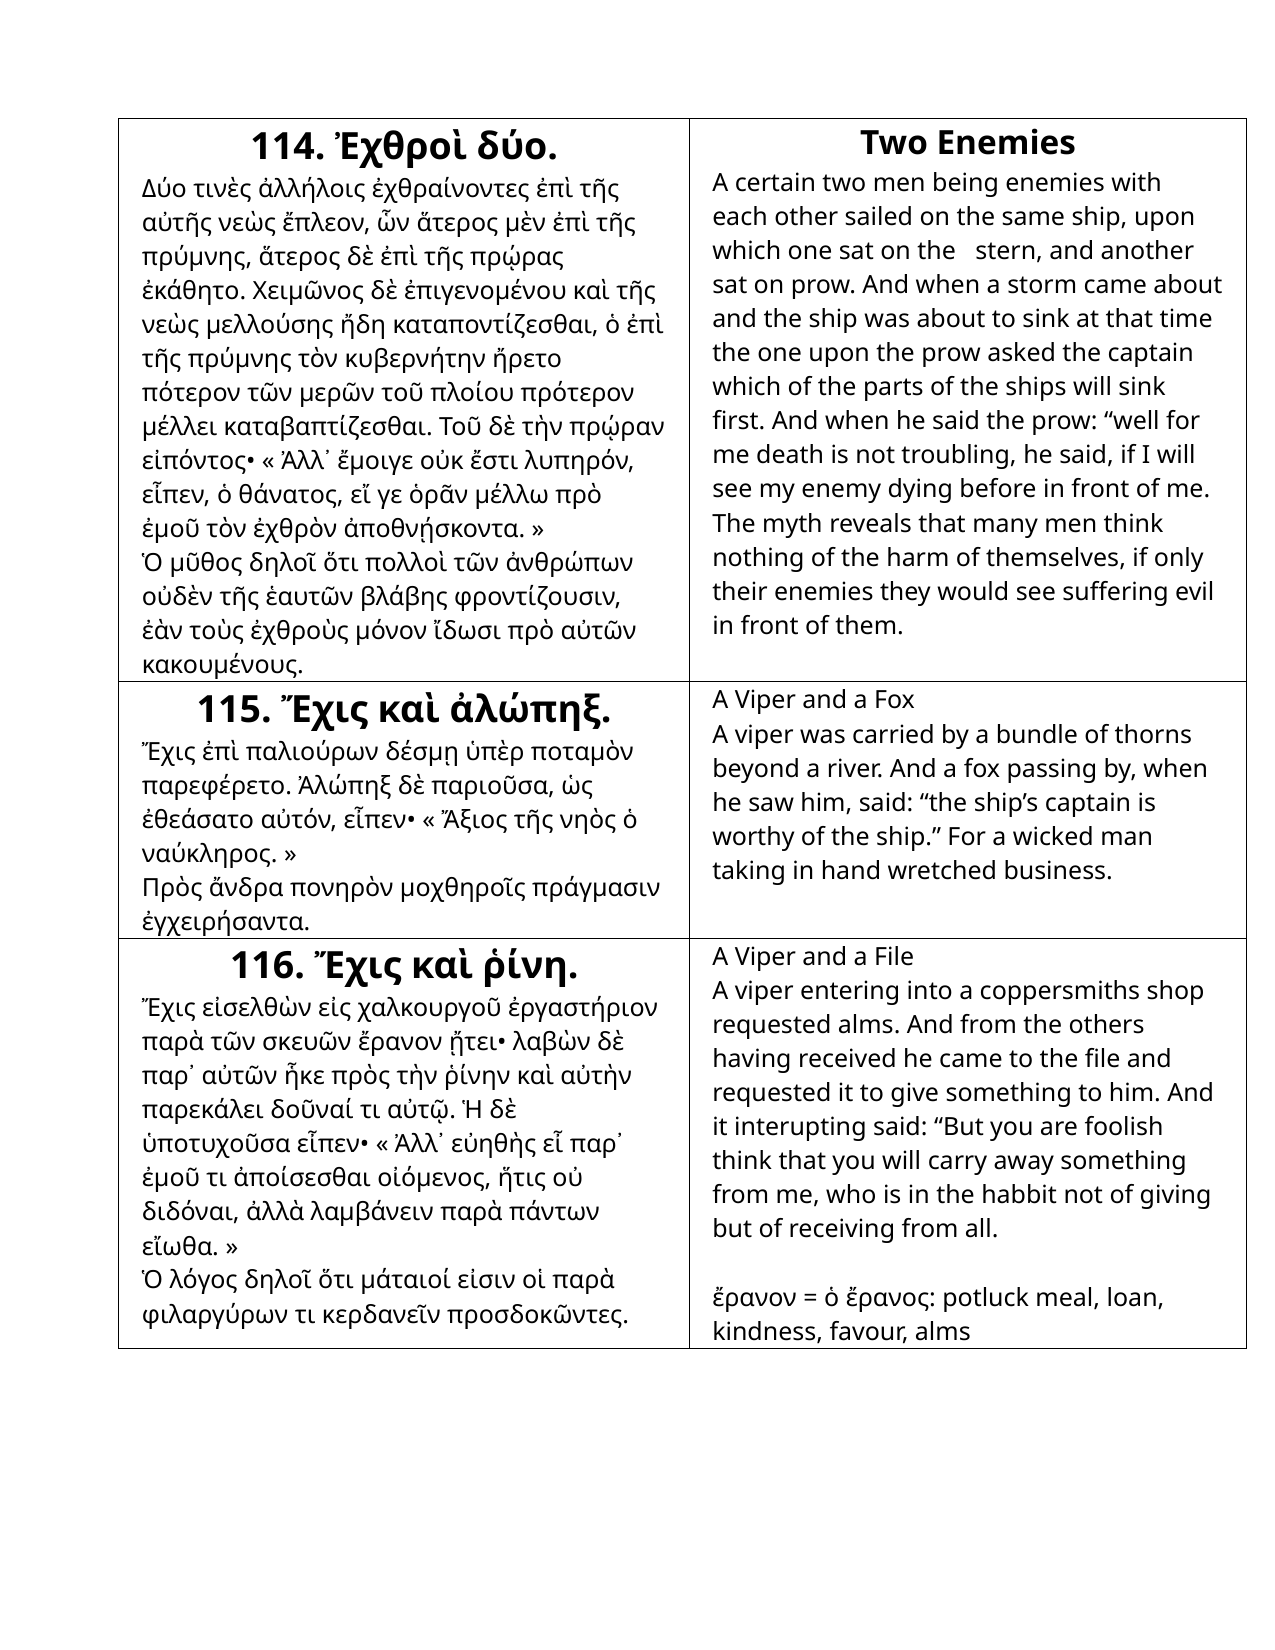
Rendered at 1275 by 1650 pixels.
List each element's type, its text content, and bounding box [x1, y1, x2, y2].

table_cell A Viper and a File A viper entering into a coppersmiths shop requested alms. And from the others having received he came to the file and requested it to give something to him. And it interupting said: “But you are foolish think that you will carry away something from me, who is in the habbit not of giving but of receiving from all. ἔρανον = ὁ ἔρανος: potluck meal, loan, kindness, favour, alms [690, 939, 1246, 1347]
table_cell 116. Ἔχις καὶ ῥίνη. Ἔχις εἰσελθὼν εἰς χαλκουργοῦ ἐργαστήριον παρὰ τῶν σκευῶν ἔρανον ᾔτει• λαβὼν δὲ παρ᾿ αὐτῶν ἧκε πρὸς τὴν ῥίνην καὶ αὐτὴν παρεκάλει δοῦναί τι αὐτῷ. Ἡ δὲ ὑποτυχοῦσα εἶπεν• « Ἀλλ᾿ εὐηθὴς εἶ παρ᾿ ἐμοῦ τι ἀποίσεσθαι οἰόμενος, ἥτις οὐ διδόναι, ἀλλὰ λαμβάνειν παρὰ πάντων εἴωθα. » Ὁ λόγος δηλοῖ ὅτι μάταιοί εἰσιν οἱ παρὰ φιλαργύρων τι κερδανεῖν προσδοκῶντες. [119, 939, 689, 1347]
table_cell Two Enemies A certain two men being enemies with each other sailed on the same ship, upon which one sat on the stern, and another sat on prow. And when a storm came about and the ship was about to sink at that time the one upon the prow asked the captain which of the parts of the ships will sink first. And when he said the prow: “well for me death is not troubling, he said, if I will see my enemy dying before in front of me. The myth reveals that many men think nothing of the harm of themselves, if only their enemies they would see suffering evil in front of them. [690, 119, 1246, 681]
table_cell 114. Ἐχθροὶ δύο. Δύο τινὲς ἀλλήλοις ἐχθραίνοντες ἐπὶ τῆς αὐτῆς νεὼς ἔπλεον, ὧν ἅτερος μὲν ἐπὶ τῆς πρύμνης, ἅτερος δὲ ἐπὶ τῆς πρῴρας ἐκάθητο. Χειμῶνος δὲ ἐπιγενομένου καὶ τῆς νεὼς μελλούσης ἤδη καταποντίζεσθαι, ὁ ἐπὶ τῆς πρύμνης τὸν κυβερνήτην ἤρετο πότερον τῶν μερῶν τοῦ πλοίου πρότερον μέλλει καταβαπτίζεσθαι. Τοῦ δὲ τὴν πρῴραν εἰπόντος• « Ἀλλ᾿ ἔμοιγε οὐκ ἔστι λυπηρόν, εἶπεν, ὁ θάνατος, εἴ γε ὁρᾶν μέλλω πρὸ ἐμοῦ τὸν ἐχθρὸν ἀποθνῄσκοντα. » Ὁ μῦθος δηλοῖ ὅτι πολλοὶ τῶν ἀνθρώπων οὐδὲν τῆς ἑαυτῶν βλάβης φροντίζουσιν, ἐὰν τοὺς ἐχθροὺς μόνον ἴδωσι πρὸ αὐτῶν κακουμένους. [119, 119, 689, 681]
table_cell A Viper and a Fox A viper was carried by a bundle of thorns beyond a river. And a fox passing by, when he saw him, said: “the ship’s captain is worthy of the ship.” For a wicked man taking in hand wretched business. [690, 682, 1246, 938]
table_cell 115. Ἔχις καὶ ἀλώπηξ. Ἔχις ἐπὶ παλιούρων δέσμῃ ὑπὲρ ποταμὸν παρεφέρετο. Ἀλώπηξ δὲ παριοῦσα, ὡς ἐθεάσατο αὐτόν, εἶπεν• « Ἄξιος τῆς νηὸς ὁ ναύκληρος. » Πρὸς ἄνδρα πονηρὸν μοχθηροῖς πράγμασιν ἐγχειρήσαντα. [119, 682, 689, 938]
